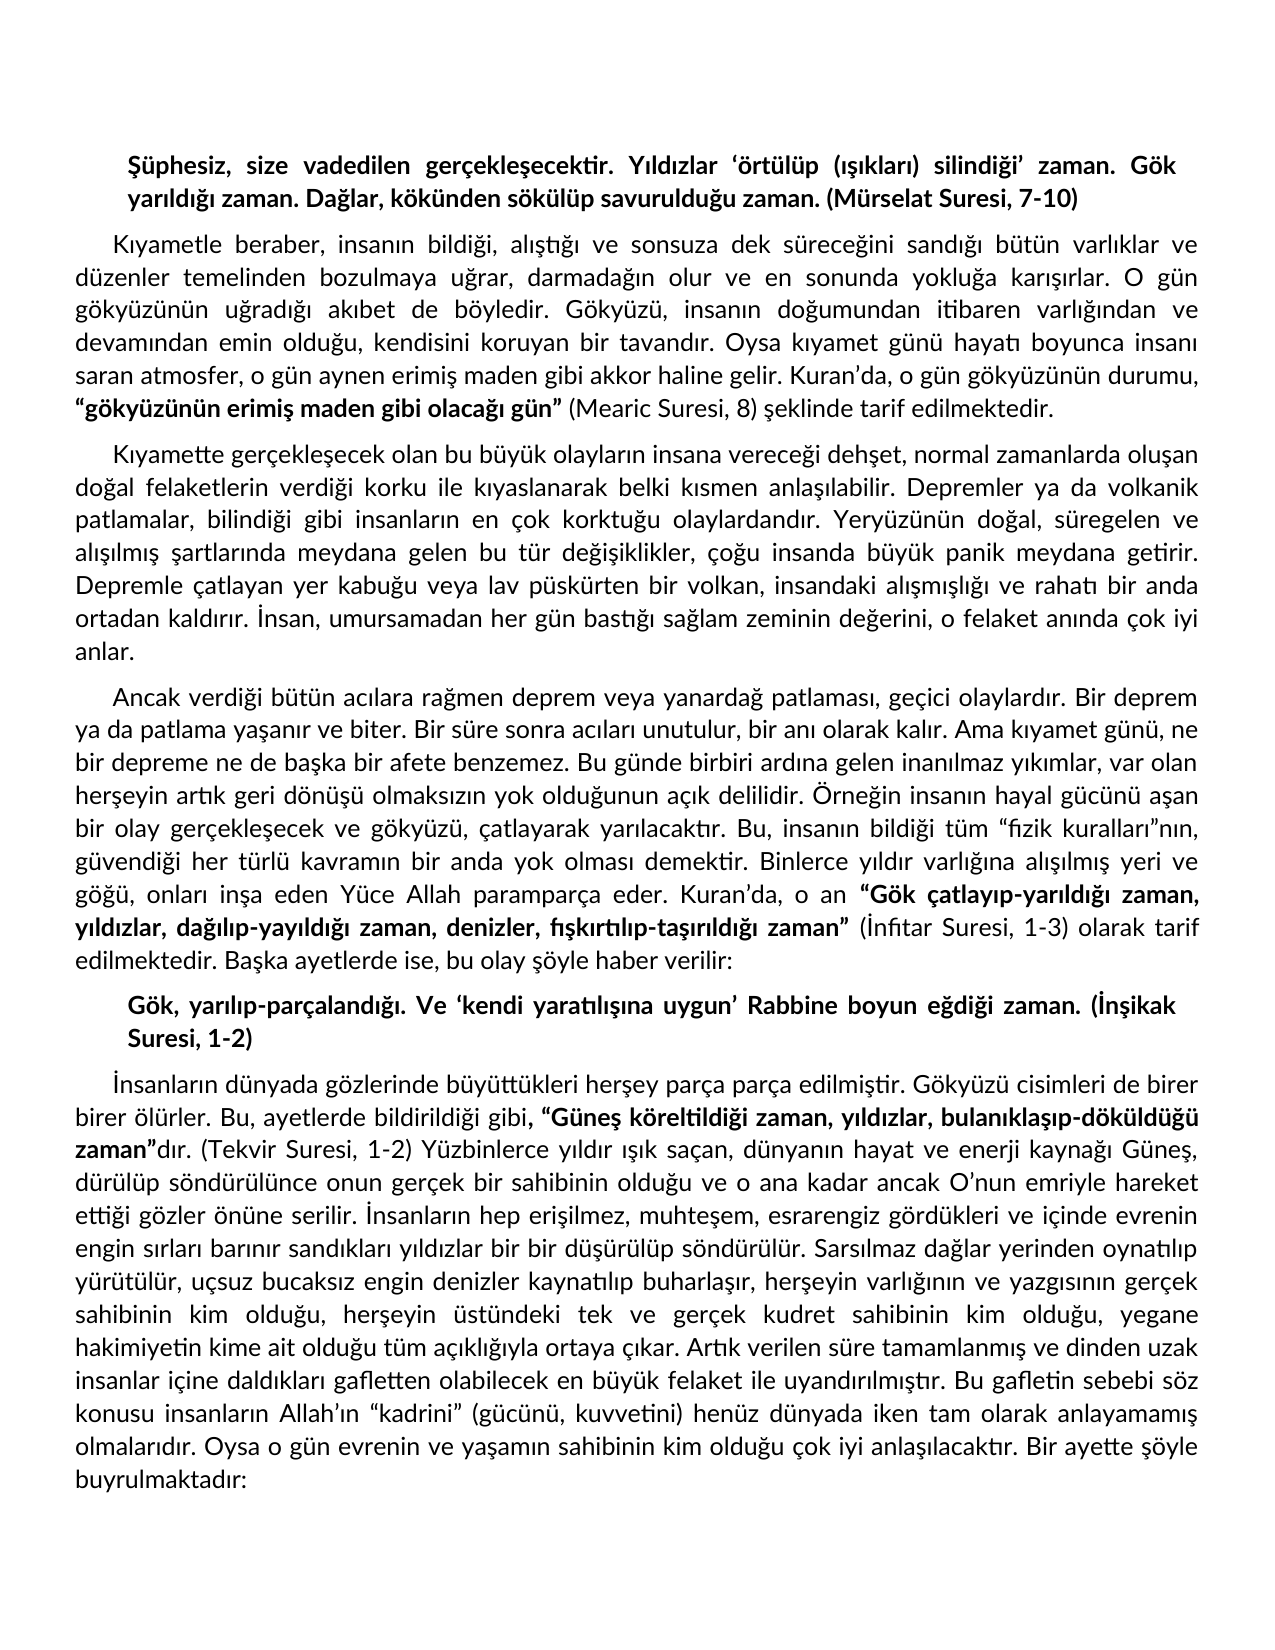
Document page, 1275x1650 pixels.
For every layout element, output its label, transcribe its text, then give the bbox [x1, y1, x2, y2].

text Şüphesiz, size vadedilen gerçekleşecektir. Yıldızlar ‘örtülüp (ışıkları) silindiği’ zaman. Gök yarıldığı zaman. Dağlar, kökünden sökülüp savurulduğu zaman. (Mürselat Suresi, 7-10) [127, 150, 1177, 213]
text Kıyamette gerçekleşecek olan bu büyük olayların insana vereceği dehşet, normal zamanlarda oluşan doğal felaketlerin verdiği korku ile kıyaslanarak belki kısmen anlaşılabilir. Depremler ya da volkanik patlamalar, bilindiği gibi insanların en çok korktuğu olaylardandır. Yeryüzünün doğal, süregelen ve alışılmış şartlarında meydana gelen bu tür değişiklikler, çoğu insanda büyük panik meydana getirir. Depremle çatlayan yer kabuğu veya lav püskürten bir volkan, insandaki alışmışlığı ve rahatı bir anda ortadan kaldırır. İnsan, umursamadan her gün bastığı sağlam zeminin değerini, o felaket anında çok iyi anlar. [75, 438, 1200, 666]
text İnsanların dünyada gözlerinde büyüttükleri herşey parça parça edilmiştir. Gökyüzü cisimleri de birer birer ölürler. Bu, ayetlerde bildirildiği gibi, “Güneş köreltildiği zaman, yıldızlar, bulanıklaşıp-döküldüğü zaman”dır. (Tekvir Suresi, 1-2) Yüzbinlerce yıldır ışık saçan, dünyanın hayat ve enerji kaynağı Güneş, dürülüp söndürülünce onun gerçek bir sahibinin olduğu ve o ana kadar ancak O’nun emriyle hareket ettiği gözler önüne serilir. İnsanların hep erişilmez, muhteşem, esrarengiz gördükleri ve içinde evrenin engin sırları barınır sandıkları yıldızlar bir bir düşürülüp söndürülür. Sarsılmaz dağlar yerinden oynatılıp yürütülür, uçsuz bucaksız engin denizler kaynatılıp buharlaşır, herşeyin varlığının ve yazgısının gerçek sahibinin kim olduğu, herşeyin üstündeki tek ve gerçek kudret sahibinin kim olduğu, yegane hakimiyetin kime ait olduğu tüm açıklığıyla ortaya çıkar. Artık verilen süre tamamlanmış ve dinden uzak insanlar içine daldıkları gafletten olabilecek en büyük felaket ile uyandırılmıştır. Bu gafletin sebebi söz konusu insanların Allah’ın “kadrini” (gücünü, kuvvetini) henüz dünyada iken tam olarak anlayamamış olmalarıdır. Oysa o gün evrenin ve yaşamın sahibinin kim olduğu çok iyi anlaşılacaktır. Bir ayette şöyle buyrulmaktadır: [75, 1068, 1200, 1493]
text Kıyametle beraber, insanın bildiği, alıştığı ve sonsuza dek süreceğini sandığı bütün varlıklar ve düzenler temelinden bozulmaya uğrar, darmadağın olur ve en sonunda yokluğa karışırlar. O gün gökyüzünün uğradığı akıbet de böyledir. Gökyüzü, insanın doğumundan itibaren varlığından ve devamından emin olduğu, kendisini koruyan bir tavandır. Oysa kıyamet günü hayatı boyunca insanı saran atmosfer, o gün aynen erimiş maden gibi akkor haline gelir. Kuran’da, o gün gökyüzünün durumu, “gökyüzünün erimiş maden gibi olacağı gün” (Mearic Suresi, 8) şeklinde tarif edilmektedir. [75, 228, 1200, 423]
text Gök, yarılıp-parçalandığı. Ve ‘kendi yaratılışına uygun’ Rabbine boyun eğdiği zaman. (İnşikak Suresi, 1-2) [127, 990, 1177, 1053]
text Ancak verdiği bütün acılara rağmen deprem veya yanardağ patlaması, geçici olaylardır. Bir deprem ya da patlama yaşanır ve biter. Bir süre sonra acıları unutulur, bir anı olarak kalır. Ama kıyamet günü, ne bir depreme ne de başka bir afete benzemez. Bu günde birbiri ardına gelen inanılmaz yıkımlar, var olan herşeyin artık geri dönüşü olmaksızın yok olduğunun açık delilidir. Örneğin insanın hayal gücünü aşan bir olay gerçekleşecek ve gökyüzü, çatlayarak yarılacaktır. Bu, insanın bildiği tüm “fizik kuralları”nın, güvendiği her türlü kavramın bir anda yok olması demektir. Binlerce yıldır varlığına alışılmış yeri ve göğü, onları inşa eden Yüce Allah paramparça eder. Kuran’da, o an “Gök çatlayıp-yarıldığı zaman, yıldızlar, dağılıp-yayıldığı zaman, denizler, fışkırtılıp-taşırıldığı zaman” (İnfitar Suresi, 1-3) olarak tarif edilmektedir. Başka ayetlerde ise, bu olay şöyle haber verilir: [75, 681, 1200, 974]
